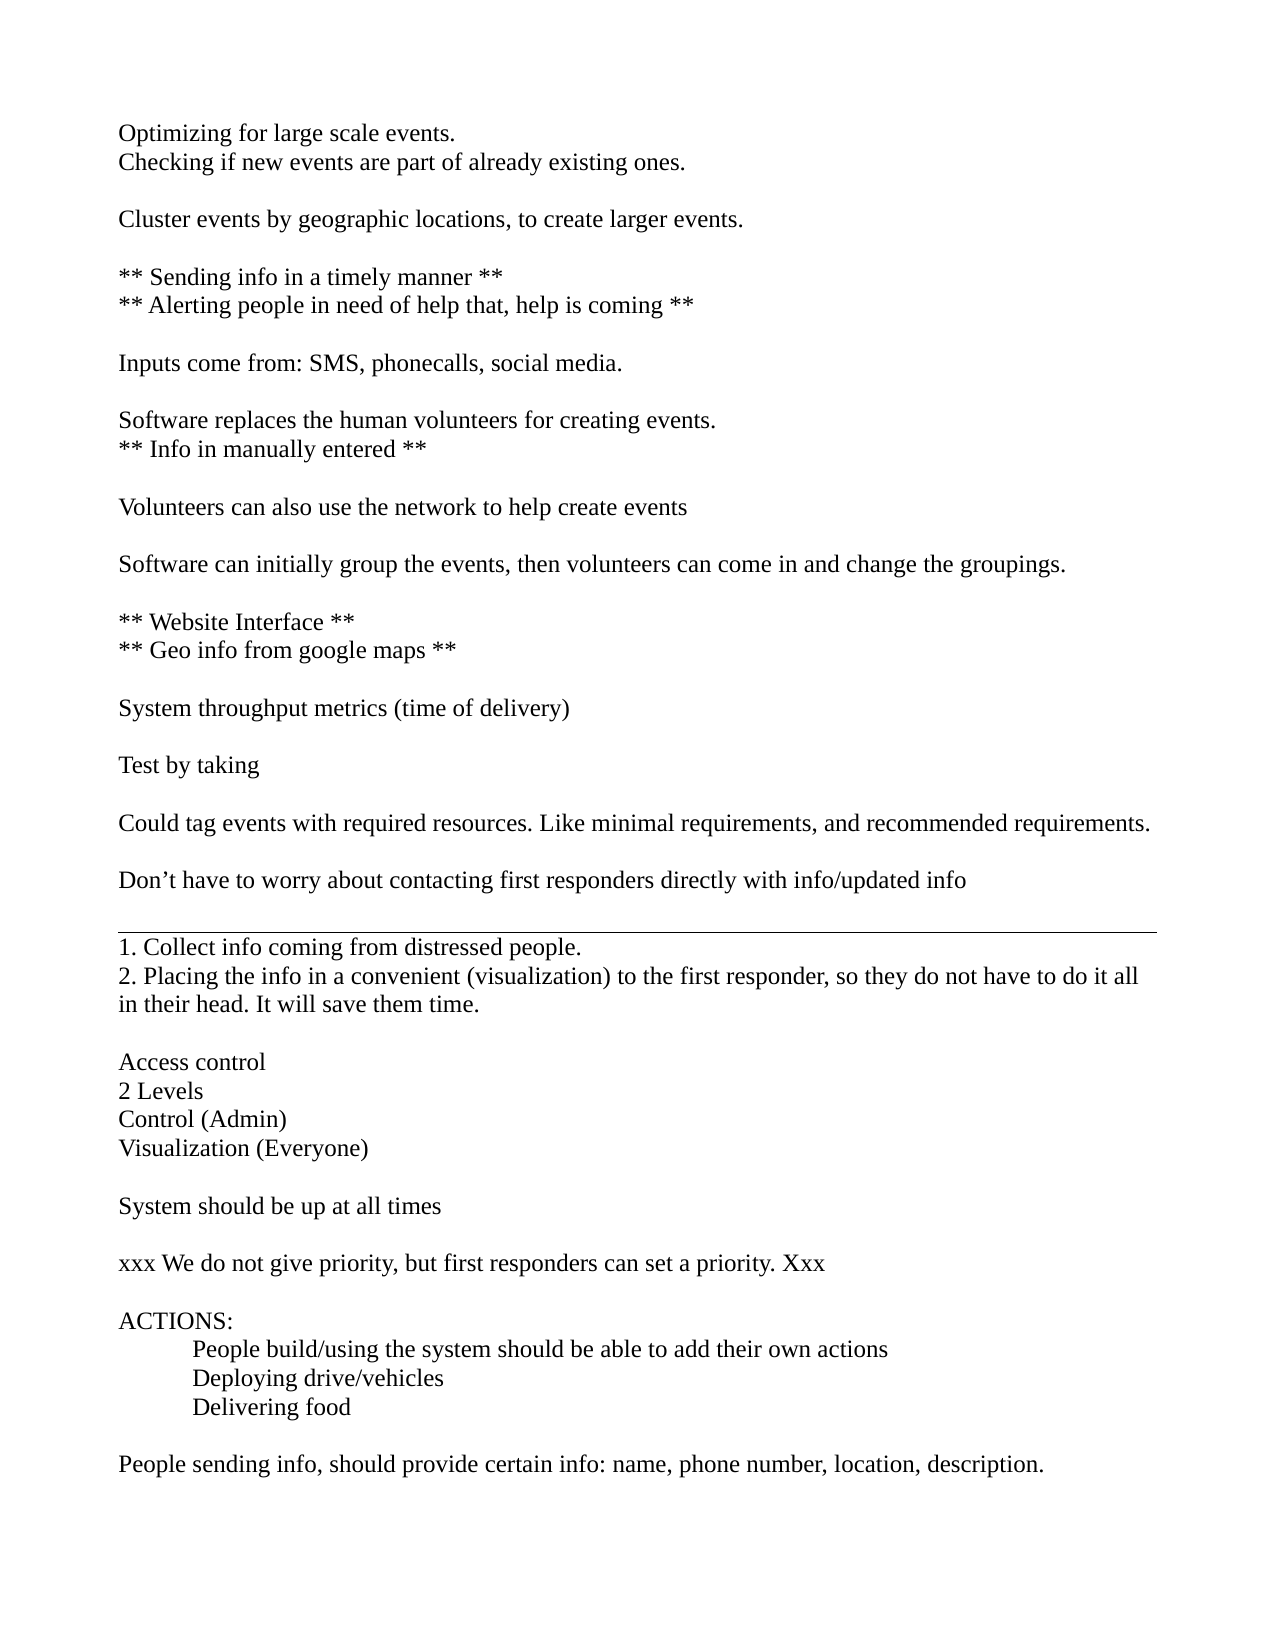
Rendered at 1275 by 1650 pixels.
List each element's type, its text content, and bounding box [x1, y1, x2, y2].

text Optimizing for large scale events. [118, 118, 1157, 147]
text ** Geo info from google maps ** [118, 636, 1157, 664]
text Software can initially group the events, then volunteers can come in and change the groupings. [118, 549, 1157, 578]
text Control (Admin) [118, 1104, 1157, 1133]
text System should be up at all times [118, 1191, 1157, 1219]
text System throughput metrics (time of delivery) [118, 693, 1157, 722]
text ** Alerting people in need of help that, help is coming ** [118, 291, 1157, 319]
text ACTIONS: [118, 1306, 1157, 1334]
text Checking if new events are part of already existing ones. [118, 147, 1157, 176]
text 2 Levels [118, 1076, 1157, 1104]
text Don’t have to worry about contacting first responders directly with info/updated info [118, 866, 1157, 894]
text ** Website Interface ** [118, 607, 1157, 636]
text 2. Placing the info in a convenient (visualization) to the first responder, so they do not have to do it all in their head. It will save them time. [118, 961, 1157, 1018]
text xxx We do not give priority, but first responders can set a priority. Xxx [118, 1248, 1157, 1277]
text Deploying drive/vehicles [118, 1363, 1157, 1392]
text Delivering food [118, 1392, 1157, 1421]
text Access control [118, 1047, 1157, 1076]
text Volunteers can also use the network to help create events [118, 492, 1157, 521]
text ** Info in manually entered ** [118, 434, 1157, 463]
text People build/using the system should be able to add their own actions [118, 1334, 1157, 1363]
text Could tag events with required resources. Like minimal requirements, and recommended requirements. [118, 808, 1157, 837]
text Cluster events by geographic locations, to create larger events. [118, 204, 1157, 233]
text 1. Collect info coming from distressed people. [118, 933, 1157, 961]
text Test by taking [118, 751, 1157, 779]
text Software replaces the human volunteers for creating events. [118, 406, 1157, 434]
text Visualization (Everyone) [118, 1133, 1157, 1162]
text Inputs come from: SMS, phonecalls, social media. [118, 348, 1157, 377]
text People sending info, should provide certain info: name, phone number, location, description. [118, 1449, 1157, 1478]
text ** Sending info in a timely manner ** [118, 262, 1157, 291]
